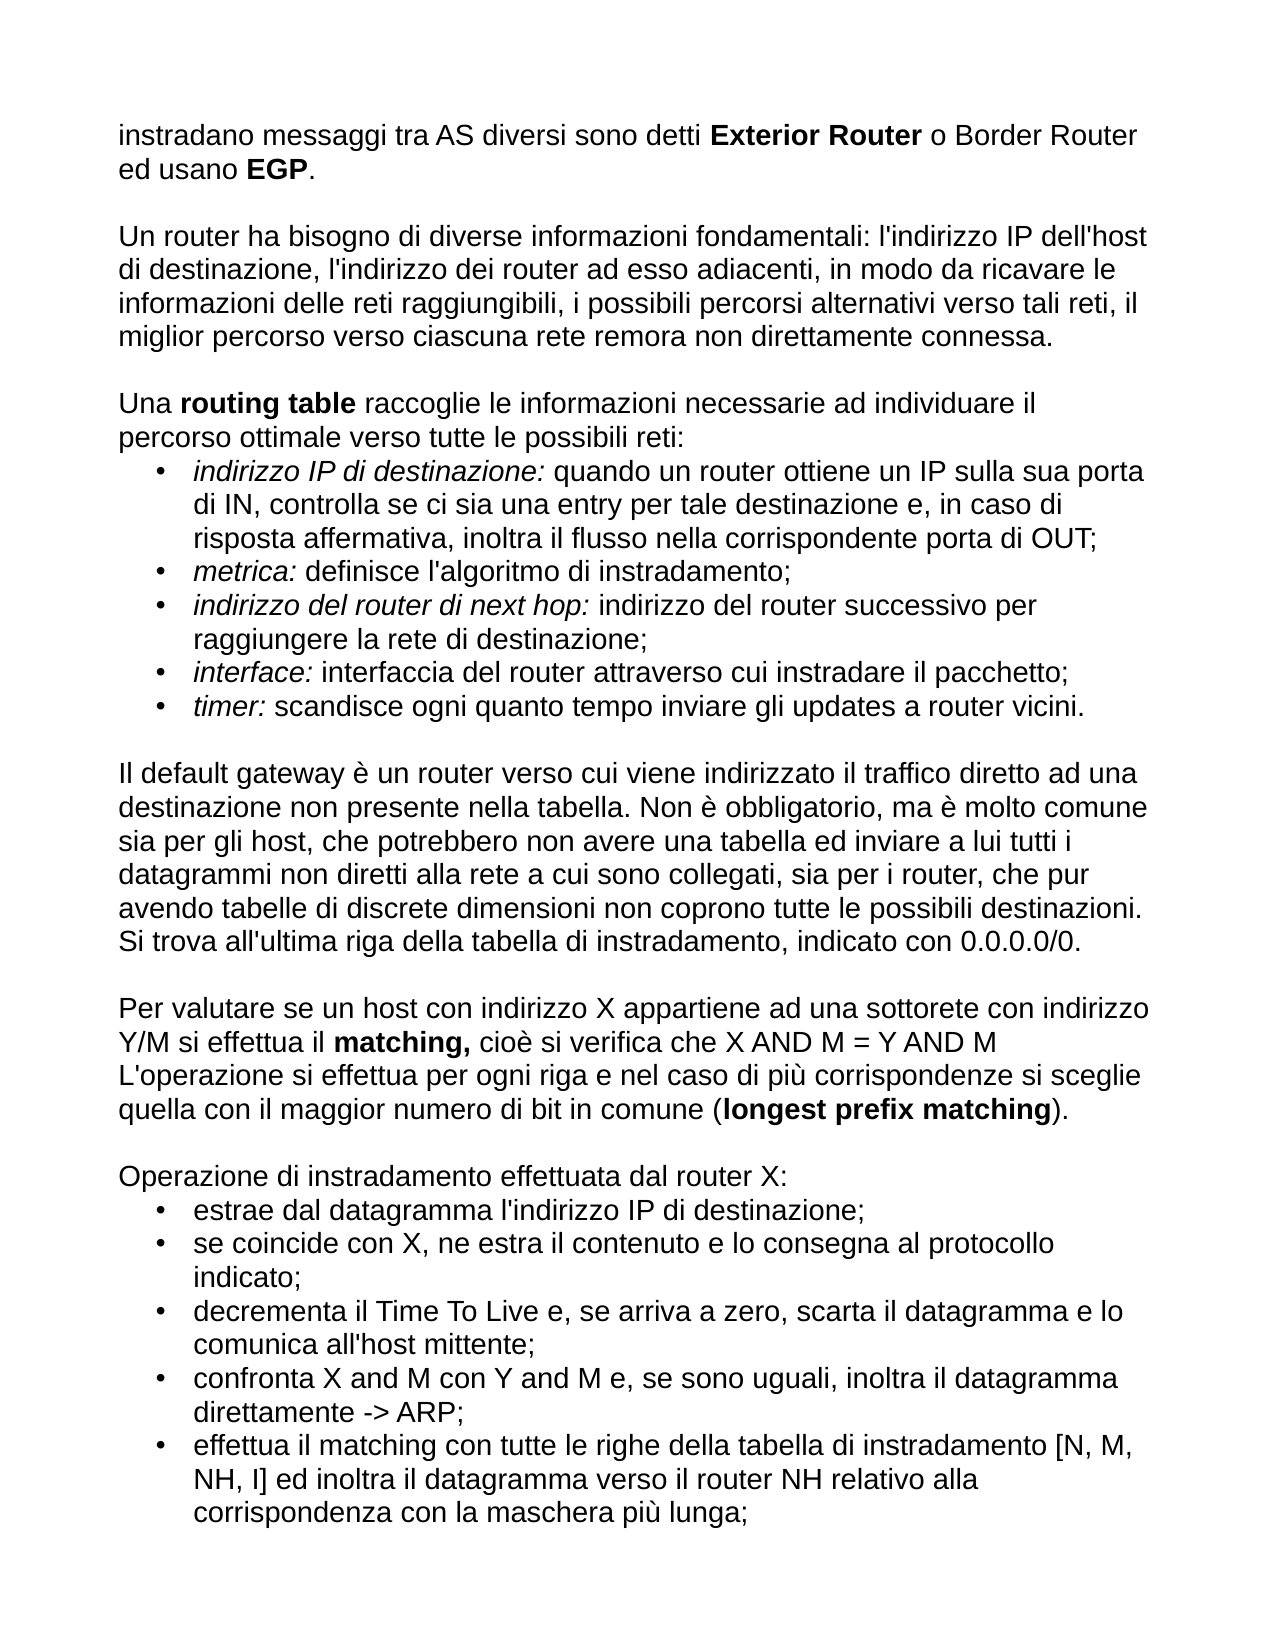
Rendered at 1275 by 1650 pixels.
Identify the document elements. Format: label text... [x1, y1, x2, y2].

list se coincide con X, ne estra il contenuto e lo consegna al protocollo indicato; [156, 1226, 1157, 1293]
list indirizzo del router di next hop: indirizzo del router successivo per raggiungere la rete di destinazione; [156, 588, 1157, 655]
list effettua il matching con tutte le righe della tabella di instradamento [N, M, NH, I] ed inoltra il datagramma verso il router NH relativo alla corrispondenza con la maschera più lunga; [156, 1428, 1157, 1529]
list metrica: definisce l'algoritmo di instradamento; [156, 554, 1157, 588]
text Un router ha bisogno di diverse informazioni fondamentali: l'indirizzo IP dell'host di destinazione, l'indirizzo dei router ad esso adiacenti, in modo da ricavare le informazioni delle reti raggiungibili, i possibili percorsi alternativi verso tali reti, il miglior percorso verso ciascuna rete remora non direttamente connessa. [118, 219, 1157, 353]
text instradano messaggi tra AS diversi sono detti Exterior Router o Border Router ed usano EGP. [118, 118, 1157, 185]
text Il default gateway è un router verso cui viene indirizzato il traffico diretto ad una destinazione non presente nella tabella. Non è obbligatorio, ma è molto comune sia per gli host, che potrebbero non avere una tabella ed inviare a lui tutti i datagrammi non diretti alla rete a cui sono collegati, sia per i router, che pur avendo tabelle di discrete dimensioni non coprono tutte le possibili destinazioni. Si trova all'ultima riga della tabella di instradamento, indicato con 0.0.0.0/0. [118, 756, 1157, 958]
text L'operazione si effettua per ogni riga e nel caso di più corrispondenze si sceglie quella con il maggior numero di bit in comune (longest prefix matching). [118, 1058, 1157, 1125]
text Una routing table raccoglie le informazioni necessarie ad individuare il percorso ottimale verso tutte le possibili reti: [118, 386, 1157, 453]
list interface: interfaccia del router attraverso cui instradare il pacchetto; [156, 655, 1157, 689]
list estrae dal datagramma l'indirizzo IP di destinazione; [156, 1192, 1157, 1226]
list decrementa il Time To Live e, se arriva a zero, scarta il datagramma e lo comunica all'host mittente; [156, 1293, 1157, 1361]
list timer: scandisce ogni quanto tempo inviare gli updates a router vicini. [156, 689, 1157, 723]
list indirizzo IP di destinazione: quando un router ottiene un IP sulla sua porta di IN, controlla se ci sia una entry per tale destinazione e, in caso di risposta affermativa, inoltra il flusso nella corrispondente porta di OUT; [156, 453, 1157, 554]
text Per valutare se un host con indirizzo X appartiene ad una sottorete con indirizzo Y/M si effettua il matching, cioè si verifica che X AND M = Y AND M [118, 991, 1157, 1058]
list confronta X and M con Y and M e, se sono uguali, inoltra il datagramma direttamente -> ARP; [156, 1361, 1157, 1428]
text Operazione di instradamento effettuata dal router X: [118, 1159, 1157, 1192]
